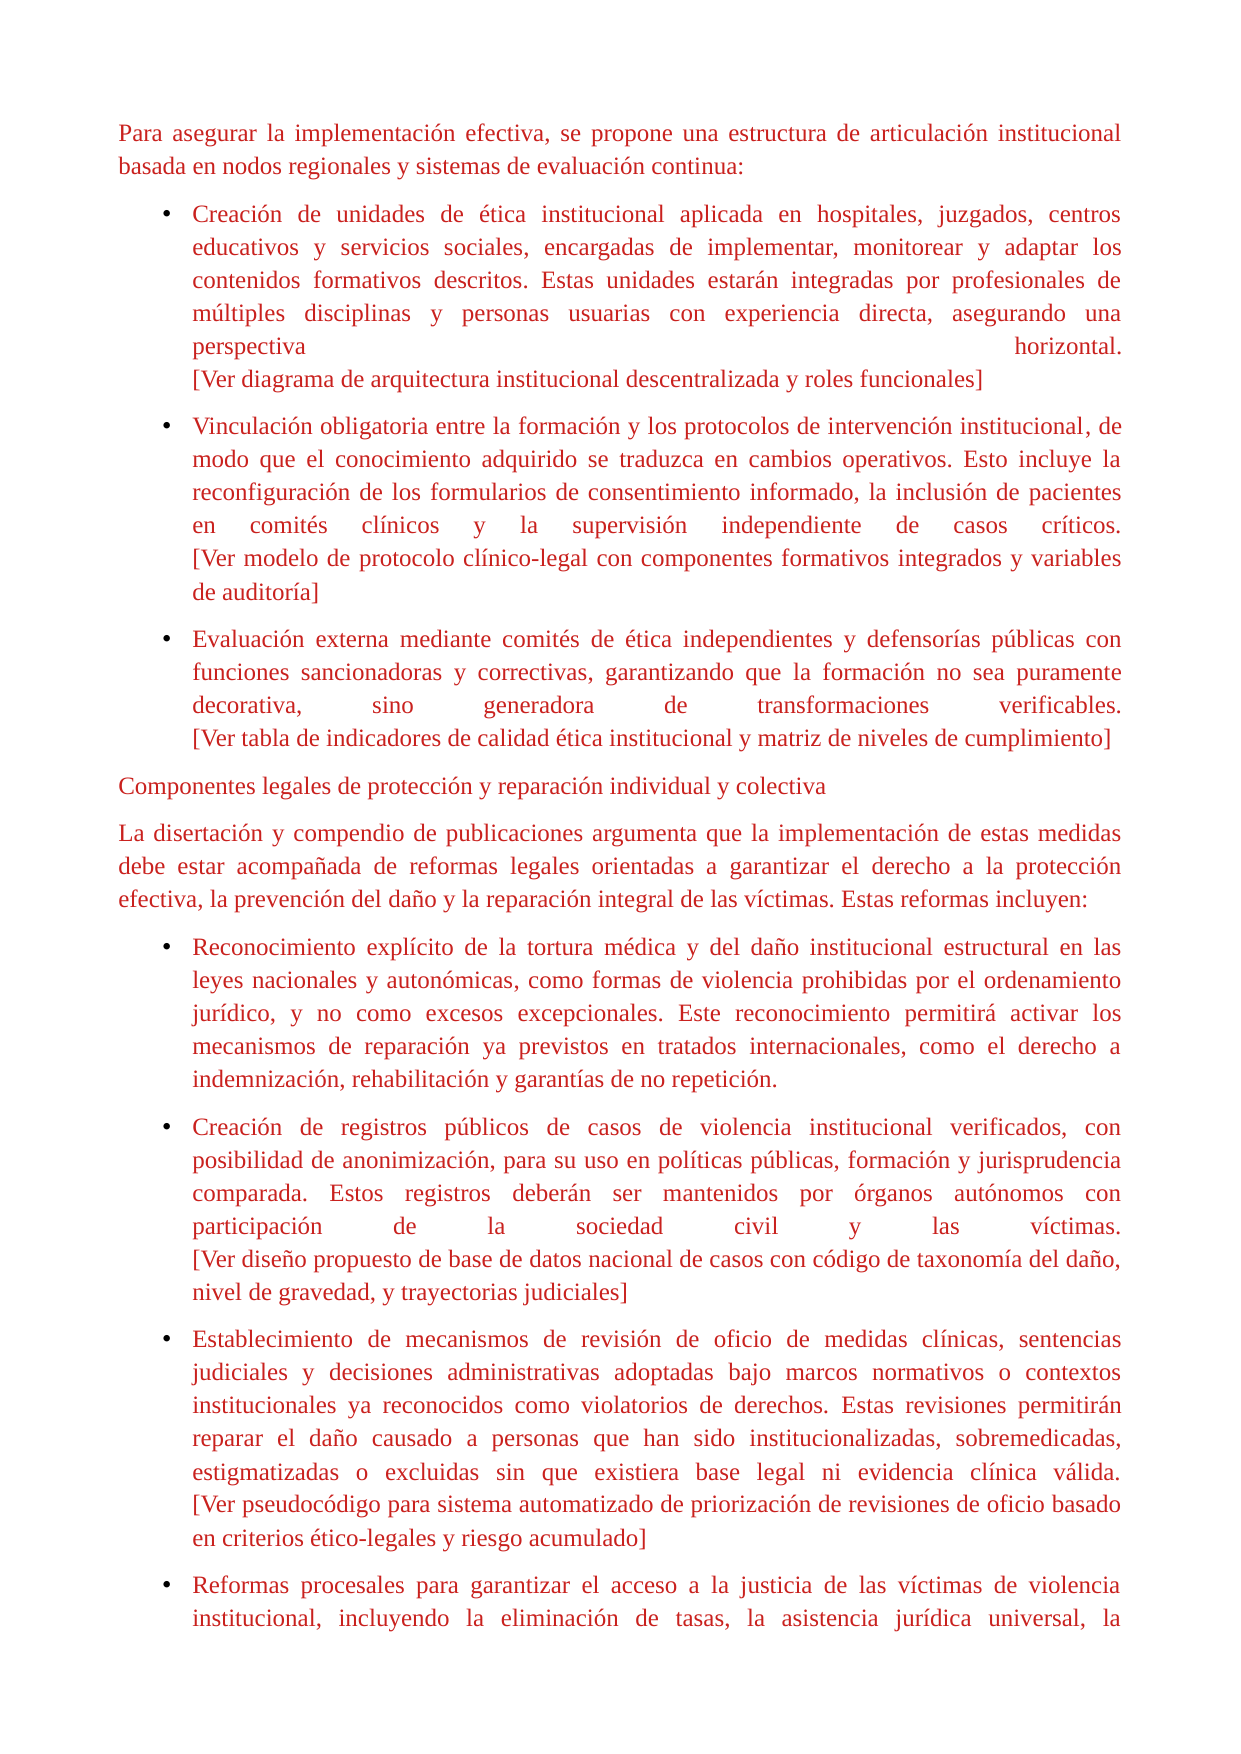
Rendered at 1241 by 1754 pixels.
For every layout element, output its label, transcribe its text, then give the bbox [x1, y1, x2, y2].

list Creación de registros públicos de casos de violencia institucional verificados, con posibilidad de anonimización, para su uso en políticas públicas, formación y jurisprudencia comparada. Estos registros deberán ser mantenidos por órganos autónomos con participación de la sociedad civil y las víctimas. [Ver diseño propuesto de base de datos nacional de casos con código de taxonomía del daño, nivel de gravedad, y trayectorias judiciales] [162, 1112, 1122, 1306]
list Vinculación obligatoria entre la formación y los protocolos de intervención institucional, de modo que el conocimiento adquirido se traduzca en cambios operativos. Esto incluye la reconfiguración de los formularios de consentimiento informado, la inclusión de pacientes en comités clínicos y la supervisión independiente de casos críticos. [Ver modelo de protocolo clínico-legal con componentes formativos integrados y variables de auditoría] [162, 411, 1122, 605]
list Reconocimiento explícito de la tortura médica y del daño institucional estructural en las leyes nacionales y autonómicas, como formas de violencia prohibidas por el ordenamiento jurídico, y no como excesos excepcionales. Este reconocimiento permitirá activar los mecanismos de reparación ya previstos en tratados internacionales, como el derecho a indemnización, rehabilitación y garantías de no repetición. [162, 932, 1122, 1093]
list Reformas procesales para garantizar el acceso a la justicia de las víctimas de violencia institucional, incluyendo la eliminación de tasas, la asistencia jurídica universal, la [162, 1570, 1122, 1632]
text Componentes legales de protección y reparación individual y colectiva [118, 771, 1122, 799]
list Establecimiento de mecanismos de revisión de oficio de medidas clínicas, sentencias judiciales y decisiones administrativas adoptadas bajo marcos normativos o contextos institucionales ya reconocidos como violatorios de derechos. Estas revisiones permitirán reparar el daño causado a personas que han sido institucionalizadas, sobremedicadas, estigmatizadas o excluidas sin que existiera base legal ni evidencia clínica válida. [Ver pseudocódigo para sistema automatizado de priorización de revisiones de oficio basado en criterios ético-legales y riesgo acumulado] [162, 1324, 1122, 1551]
text La disertación y compendio de publicaciones argumenta que la implementación de estas medidas debe estar acompañada de reformas legales orientadas a garantizar el derecho a la protección efectiva, la prevención del daño y la reparación integral de las víctimas. Estas reformas incluyen: [118, 818, 1122, 913]
list Evaluación externa mediante comités de ética independientes y defensorías públicas con funciones sancionadoras y correctivas, garantizando que la formación no sea puramente decorativa, sino generadora de transformaciones verificables. [Ver tabla de indicadores de calidad ética institucional y matriz de niveles de cumplimiento] [162, 624, 1122, 752]
list Creación de unidades de ética institucional aplicada en hospitales, juzgados, centros educativos y servicios sociales, encargadas de implementar, monitorear y adaptar los contenidos formativos descritos. Estas unidades estarán integradas por profesionales de múltiples disciplinas y personas usuarias con experiencia directa, asegurando una perspectiva horizontal. [Ver diagrama de arquitectura institucional descentralizada y roles funcionales] [162, 199, 1122, 393]
text Para asegurar la implementación efectiva, se propone una estructura de articulación institucional basada en nodos regionales y sistemas de evaluación continua: [118, 118, 1122, 180]
